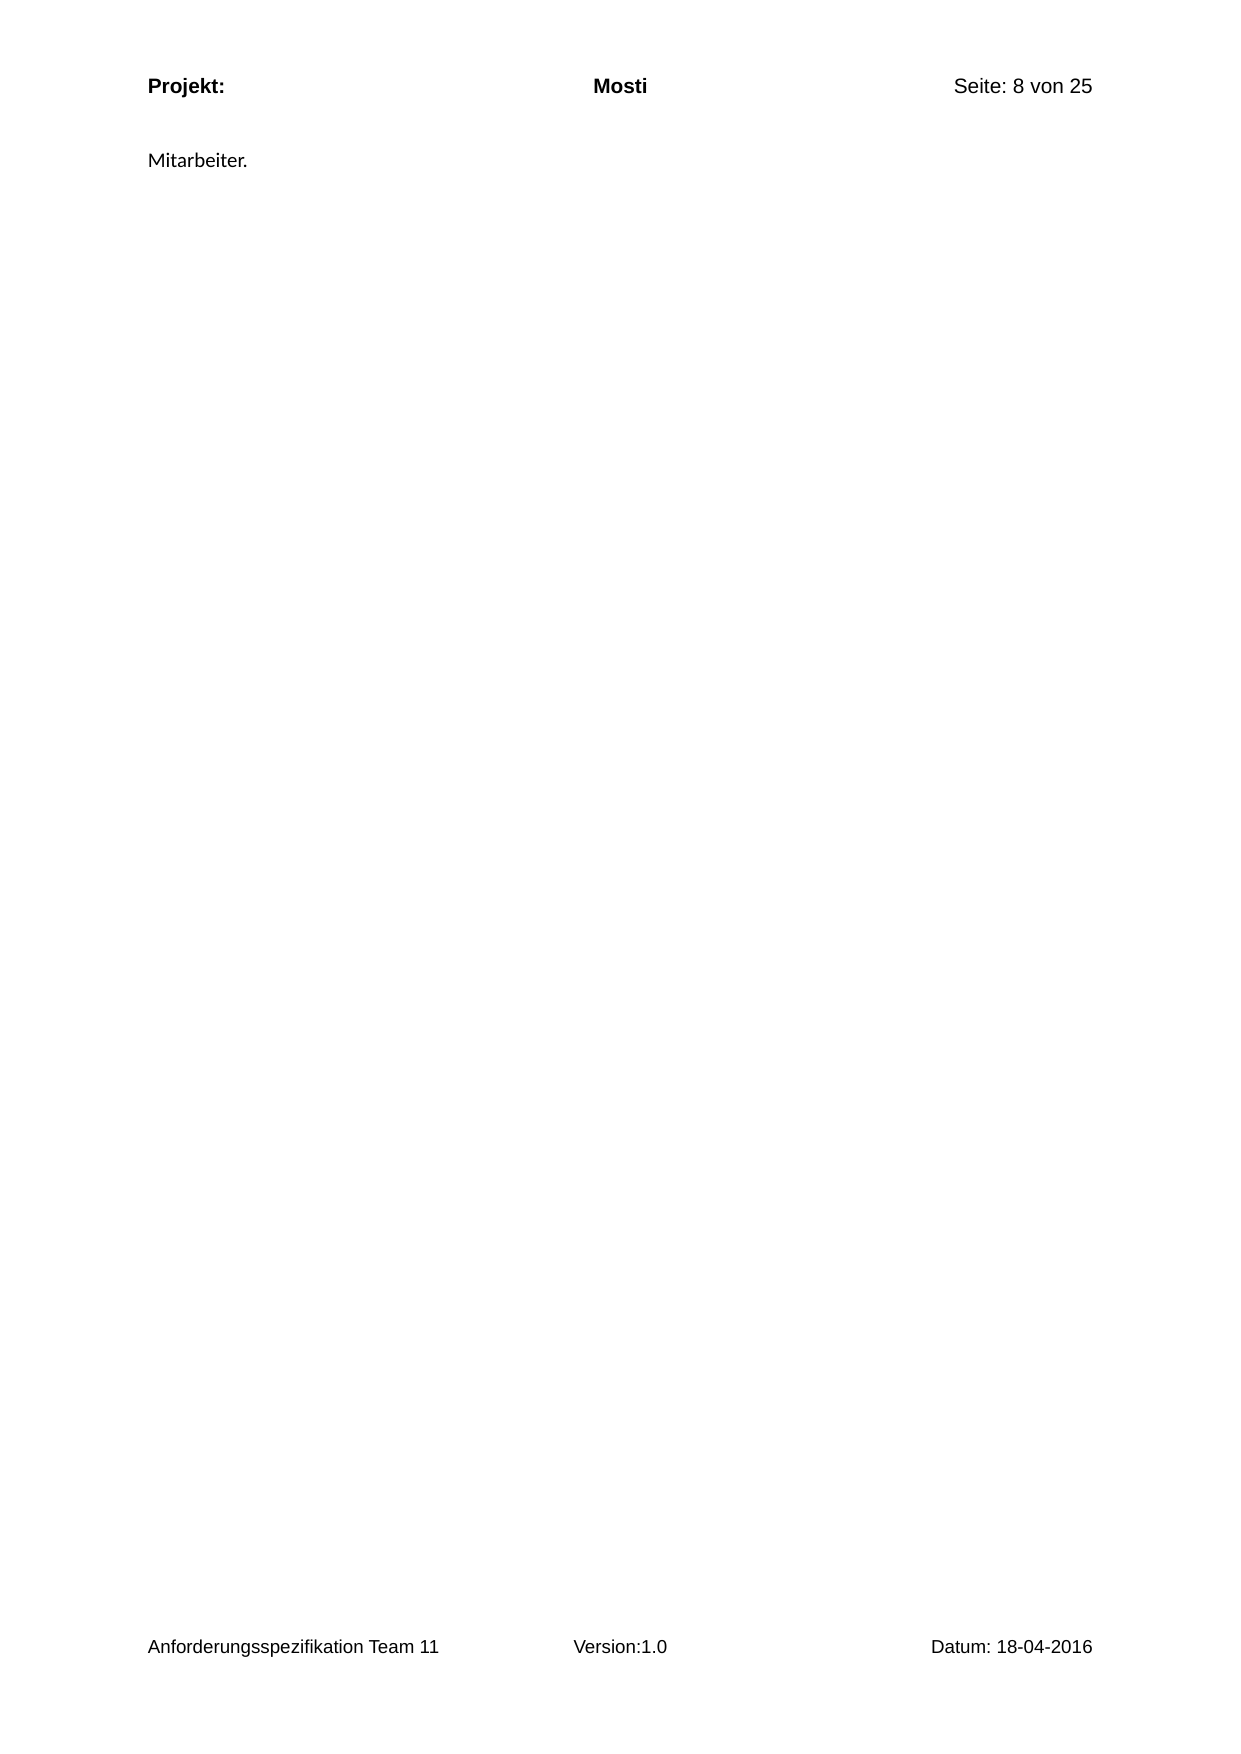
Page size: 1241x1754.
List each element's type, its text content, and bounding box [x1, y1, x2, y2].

text Mitarbeiter. [148, 148, 1092, 173]
